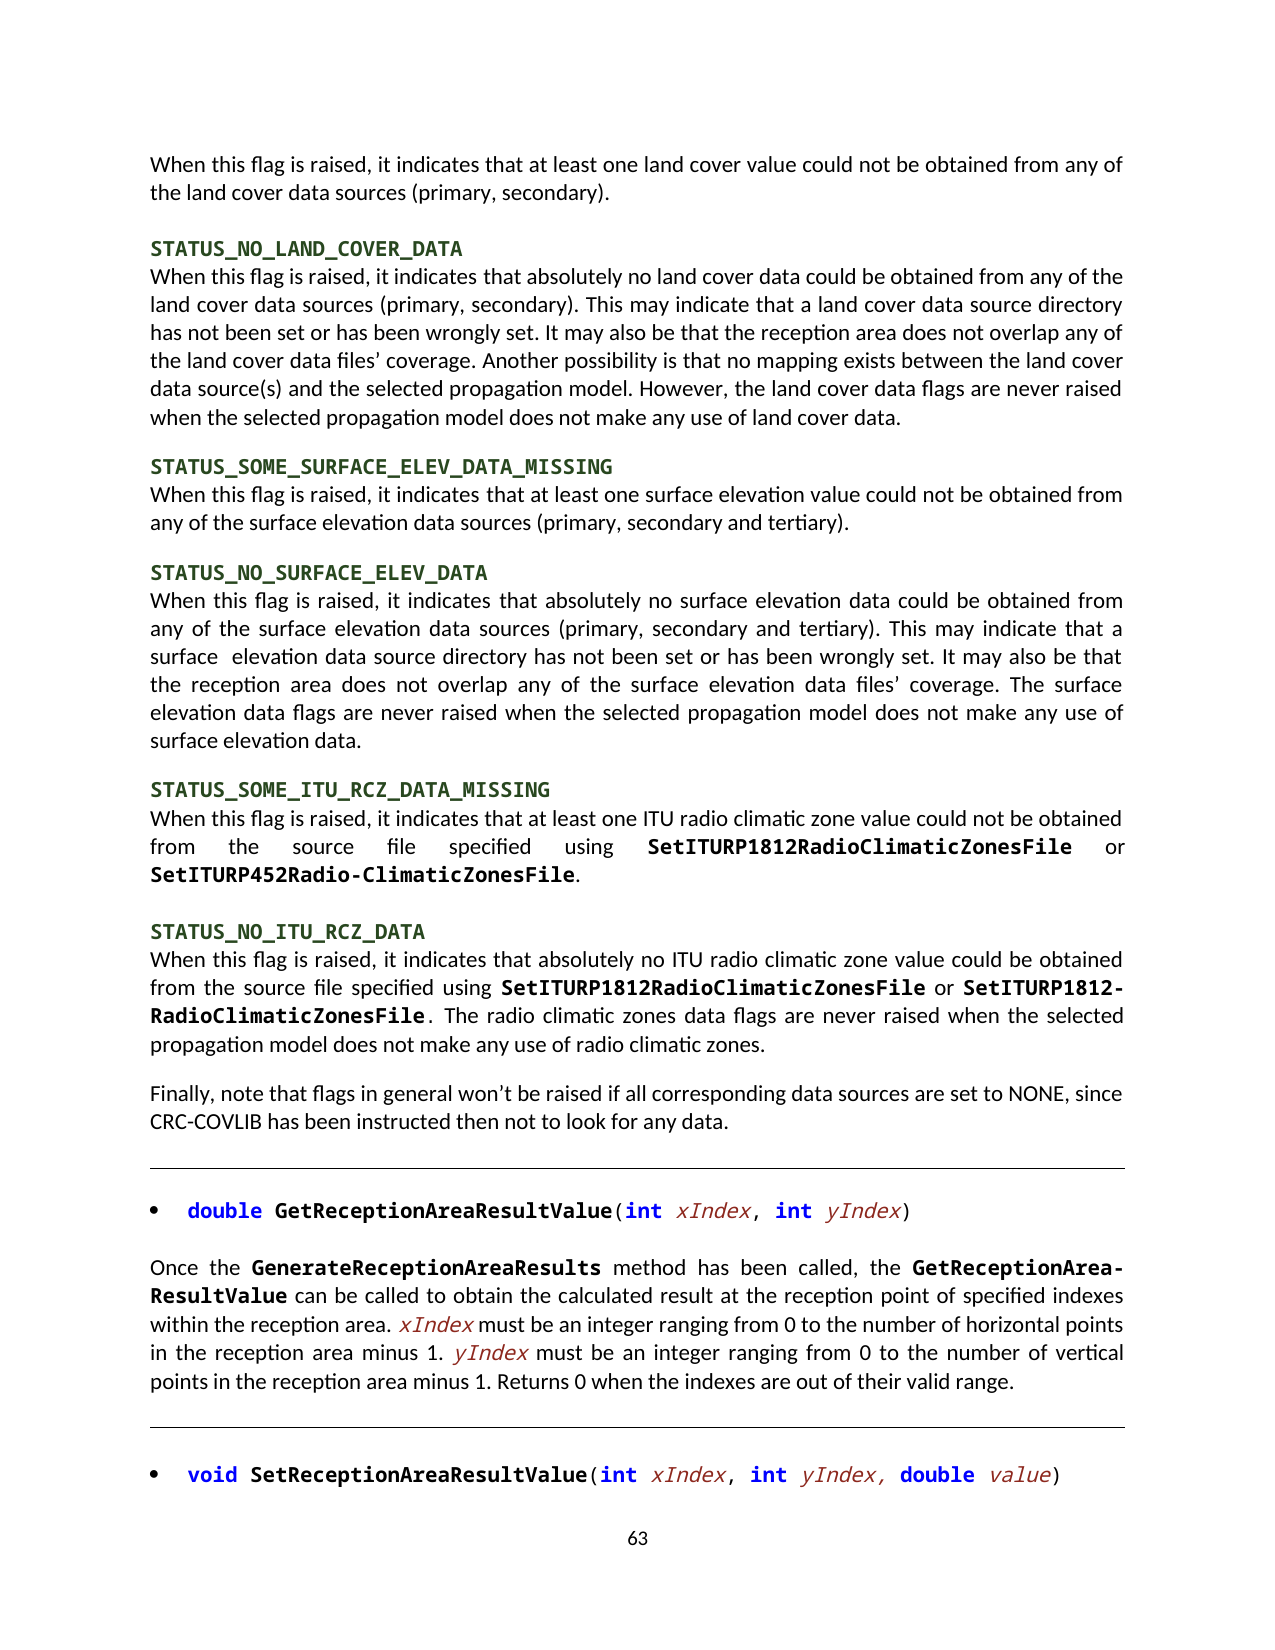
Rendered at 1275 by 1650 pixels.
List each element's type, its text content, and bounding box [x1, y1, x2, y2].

text Finally, note that flags in general won’t be raised if all corresponding data sources are set to NONE, since CRC-COVLIB has been instructed then not to look for any data. [150, 1079, 1125, 1137]
text When this flag is raised, it indicates that absolutely no land cover data could be obtained from any of the land cover data sources (primary, secondary). This may indicate that a land cover data source directory has not been set or has been wrongly set. It may also be that the reception area does not overlap any of the land cover data files’ coverage. Another possibility is that no mapping exists between the land cover data source(s) and the selected propagation model. However, the land cover data flags are never raised when the selected propagation model does not make any use of land cover data. [150, 262, 1125, 431]
text STATUS_NO_LAND_COVER_DATA [150, 234, 1125, 262]
text When this flag is raised, it indicates that absolutely no ITU radio climatic zone value could be obtained from the source file specified using SetITURP1812RadioClimaticZonesFile or SetITURP1812-RadioClimaticZonesFile. The radio climatic zones data flags are never raised when the selected propagation model does not make any use of radio climatic zones. [150, 945, 1125, 1058]
text When this flag is raised, it indicates that at least one land cover value could not be obtained from any of the land cover data sources (primary, secondary). [150, 150, 1125, 206]
text STATUS_NO_ITU_RCZ_DATA [150, 917, 1125, 945]
text STATUS_NO_SURFACE_ELEV_DATA [150, 558, 1125, 586]
text STATUS_SOME_ITU_RCZ_DATA_MISSING [150, 775, 1125, 804]
text When this flag is raised, it indicates that absolutely no surface elevation data could be obtained from any of the surface elevation data sources (primary, secondary and tertiary). This may indicate that a surface elevation data source directory has not been set or has been wrongly set. It may also be that the reception area does not overlap any of the surface elevation data files’ coverage. The surface elevation data flags are never raised when the selected propagation model does not make any use of surface elevation data. [150, 586, 1125, 754]
text When this flag is raised, it indicates that at least one surface elevation value could not be obtained from any of the surface elevation data sources (primary, secondary and tertiary). [150, 480, 1125, 536]
text When this flag is raised, it indicates that at least one ITU radio climatic zone value could not be obtained from the source file specified using SetITURP1812RadioClimaticZonesFile or SetITURP452Radio-ClimaticZonesFile. [150, 804, 1125, 889]
text STATUS_SOME_SURFACE_ELEV_DATA_MISSING [150, 452, 1125, 480]
list double GetReceptionAreaResultValue(int xIndex, int yIndex) [150, 1197, 1125, 1225]
list void SetReceptionAreaResultValue(int xIndex, int yIndex, double value) [150, 1460, 1125, 1489]
text Once the GenerateReceptionAreaResults method has been called, the GetReceptionArea-ResultValue can be called to obtain the calculated result at the reception point of specified indexes within the reception area. xIndex must be an integer ranging from 0 to the number of horizontal points in the reception area minus 1. yIndex must be an integer ranging from 0 to the number of vertical points in the reception area minus 1. Returns 0 when the indexes are out of their valid range. [150, 1253, 1125, 1397]
